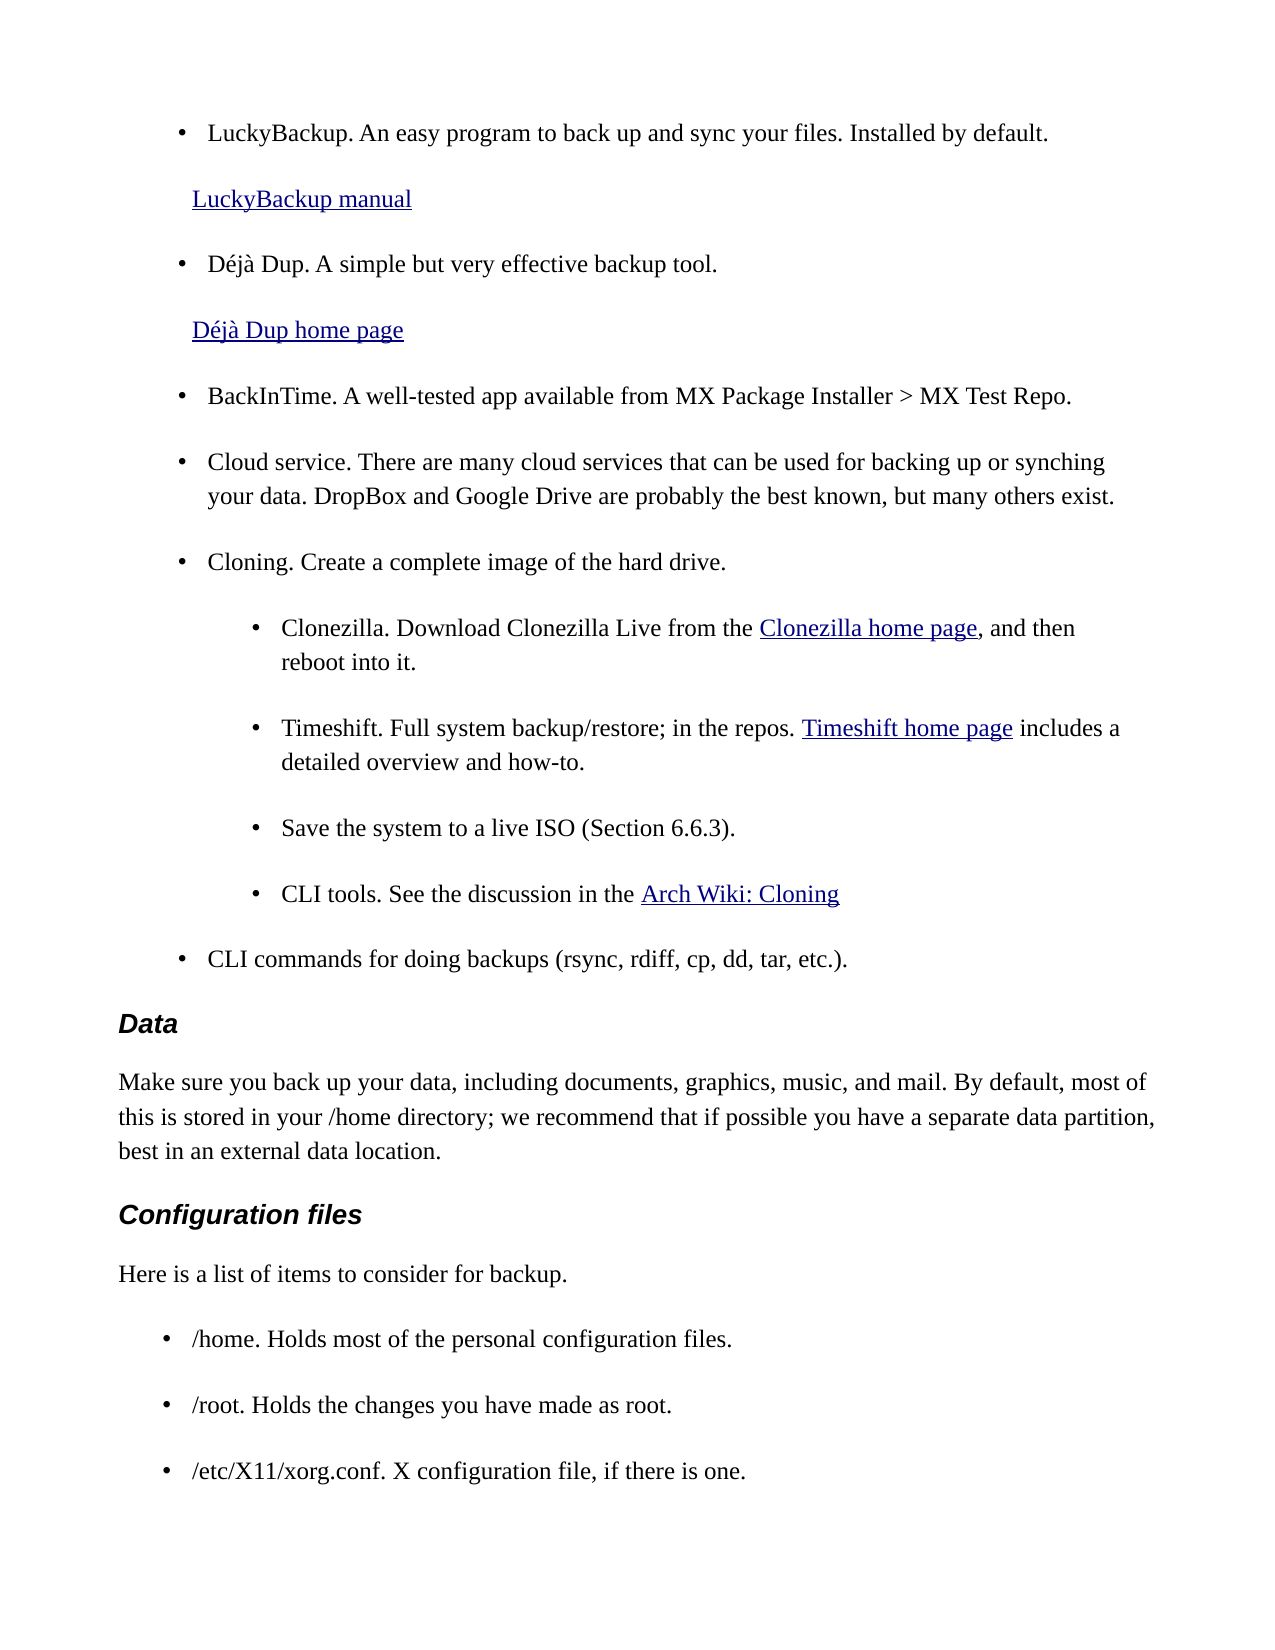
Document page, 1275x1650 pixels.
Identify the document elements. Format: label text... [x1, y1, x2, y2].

subtitle Configuration files [118, 1199, 1157, 1231]
list Save the system to a live ISO (Section 6.6.3). [252, 813, 1141, 842]
list Cloud service. There are many cloud services that can be used for backing up or synching your data. DropBox and Google Drive are probably the best known, but many others exist. [178, 447, 1141, 510]
list CLI commands for doing backups (rsync, rdiff, cp, dd, tar, etc.). [178, 944, 1141, 973]
list LuckyBackup. An easy program to back up and sync your files. Installed by default. [178, 118, 1141, 147]
list /home. Holds most of the personal configuration files. [162, 1324, 1157, 1353]
list Cloning. Create a complete image of the hard drive. [178, 547, 1141, 576]
list BackInTime. A well-tested app available from MX Package Installer > MX Test Repo. [178, 381, 1141, 410]
list /etc/X11/xorg.conf. X configuration file, if there is one. [162, 1456, 1157, 1485]
list Timeshift. Full system backup/restore; in the repos. Timeshift home page includes a detailed overview and how-to. [252, 713, 1141, 776]
list CLI tools. See the discussion in the Arch Wiki: Cloning [252, 879, 1141, 908]
list Déjà Dup. A simple but very effective backup tool. [178, 249, 1141, 278]
text Here is a list of items to consider for backup. [118, 1259, 1157, 1287]
list Déjà Dup home page [162, 315, 1157, 344]
list /root. Holds the changes you have made as root. [162, 1390, 1157, 1419]
list Clonezilla. Download Clonezilla Live from the Clonezilla home page, and then reboot into it. [252, 613, 1141, 676]
text Make sure you back up your data, including documents, graphics, music, and mail. By default, most of this is stored in your /home directory; we recommend that if possible you have a separate data partition, best in an external data location. [118, 1067, 1157, 1165]
list LuckyBackup manual [162, 184, 1157, 213]
subtitle Data [118, 1007, 1157, 1039]
